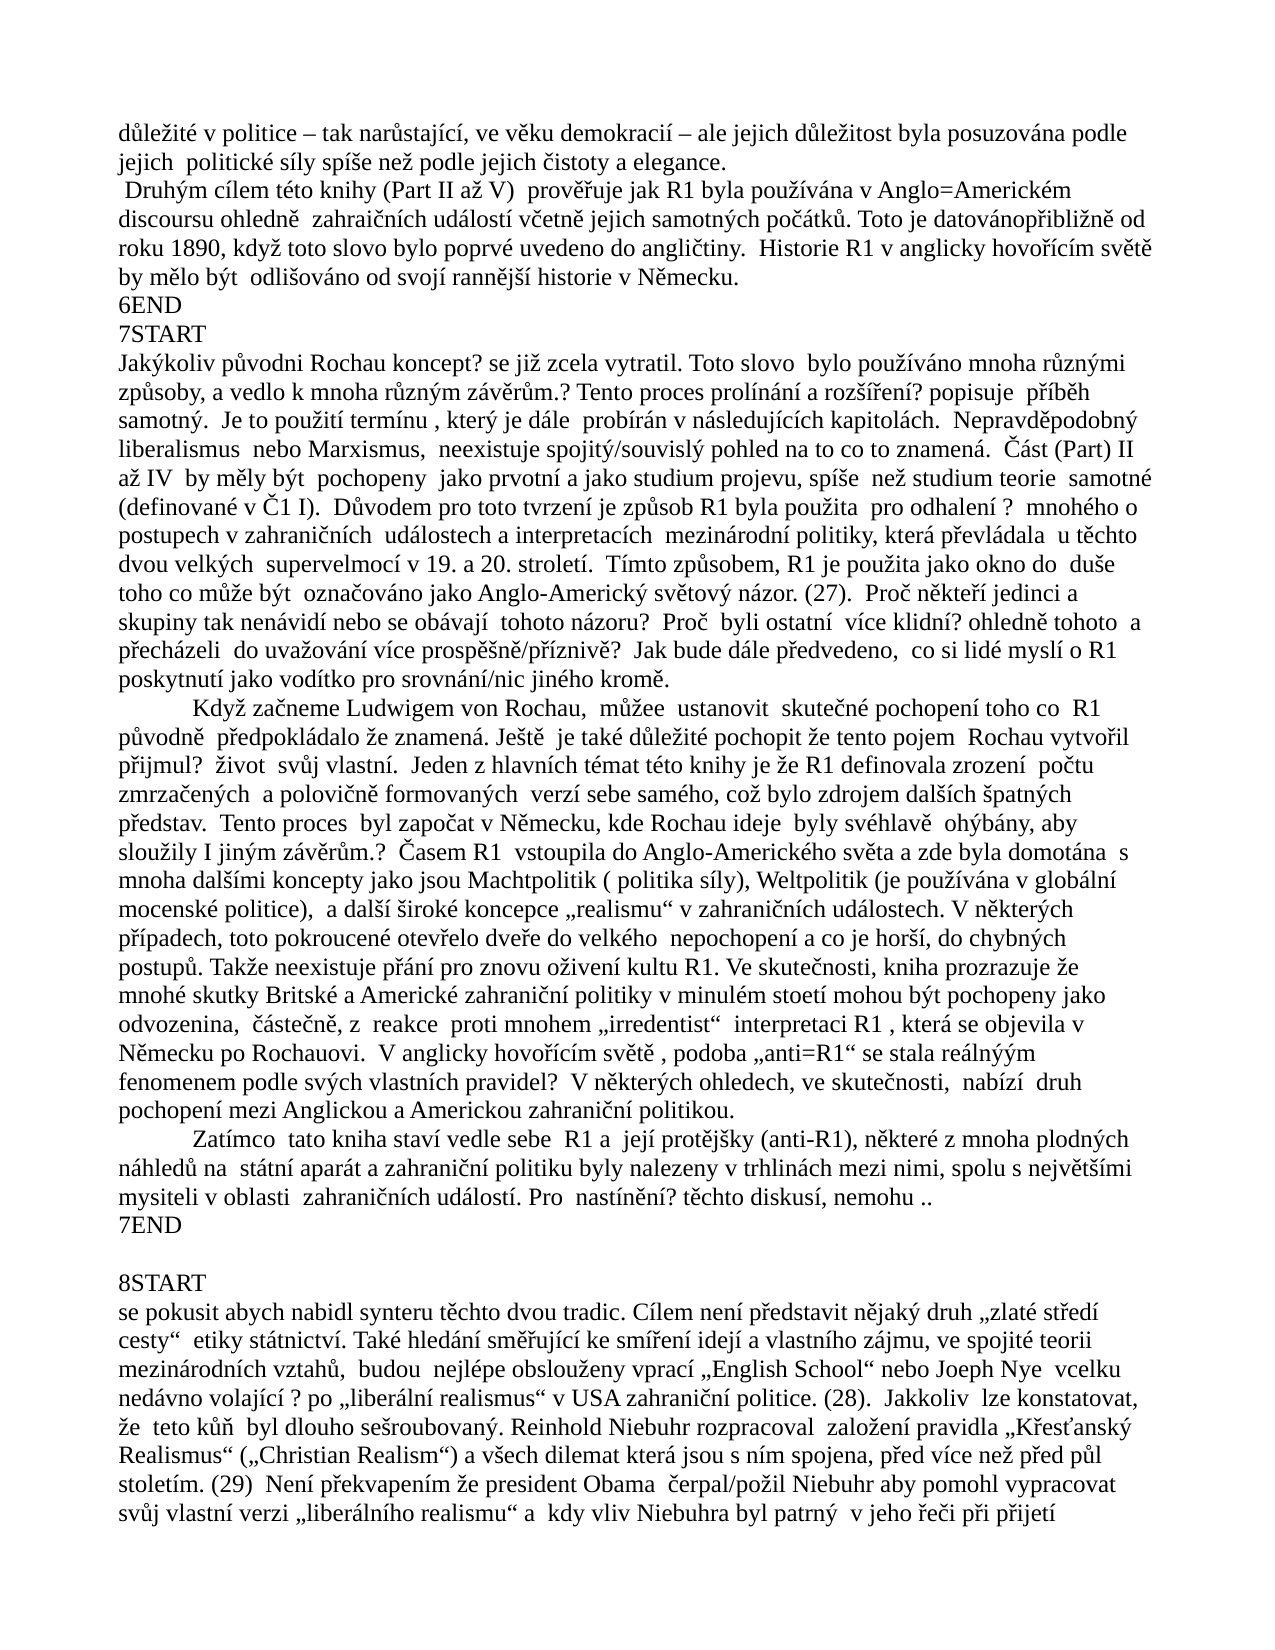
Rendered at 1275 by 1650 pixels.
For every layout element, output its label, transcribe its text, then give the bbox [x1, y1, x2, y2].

text Když začneme Ludwigem von Rochau, můžee ustanovit skutečné pochopení toho co R1 původně předpokládalo že znamená. Ještě je také důležité pochopit že tento pojem Rochau vytvořil přijmul? život svůj vlastní. Jeden z hlavních témat této knihy je že R1 definovala zrození počtu zmrzačených a polovičně formovaných verzí sebe samého, což bylo zdrojem dalších špatných představ. Tento proces byl započat v Německu, kde Rochau ideje byly svéhlavě ohýbány, aby sloužily I jiným závěrům.? Časem R1 vstoupila do Anglo-Amerického světa a zde byla domotána s mnoha dalšími koncepty jako jsou Machtpolitik ( politika síly), Weltpolitik (je používána v globální mocenské politice), a další široké koncepce „realismu“ v zahraničních událostech. V některých případech, toto pokroucené otevřelo dveře do velkého nepochopení a co je horší, do chybných postupů. Takže neexistuje přání pro znovu oživení kultu R1. Ve skutečnosti, kniha prozrazuje že mnohé skutky Britské a Americké zahraniční politiky v minulém stoetí mohou být pochopeny jako odvozenina, částečně, z reakce proti mnohem „irredentist“ interpretaci R1 , která se objevila v Německu po Rochauovi. V anglicky hovořícím světě , podoba „anti=R1“ se stala reálnýým fenomenem podle svých vlastních pravidel? V některých ohledech, ve skutečnosti, nabízí druh pochopení mezi Anglickou a Americkou zahraniční politikou. [118, 693, 1157, 1124]
text důležité v politice – tak narůstající, ve věku demokracií – ale jejich důležitost byla posuzována podle jejich politické síly spíše než podle jejich čistoty a elegance. [118, 118, 1157, 176]
text 7END [118, 1211, 1157, 1239]
text 6END [118, 291, 1157, 319]
text 7START [118, 319, 1157, 348]
text Druhým cílem této knihy (Part II až V) prověřuje jak R1 byla používána v Anglo=Americkém discoursu ohledně zahraičních událostí včetně jejich samotných počátků. Toto je datovánopřibližně od roku 1890, když toto slovo bylo poprvé uvedeno do angličtiny. Historie R1 v anglicky hovořícím světě by mělo být odlišováno od svojí rannější historie v Německu. [118, 176, 1157, 291]
text Zatímco tato kniha staví vedle sebe R1 a její protějšky (anti-R1), některé z mnoha plodných náhledů na státní aparát a zahraniční politiku byly nalezeny v trhlinách mezi nimi, spolu s největšími mysiteli v oblasti zahraničních událostí. Pro nastínění? těchto diskusí, nemohu .. [118, 1124, 1157, 1211]
text Jakýkoliv původni Rochau koncept? se již zcela vytratil. Toto slovo bylo používáno mnoha různými způsoby, a vedlo k mnoha různým závěrům.? Tento proces prolínání a rozšíření? popisuje příběh samotný. Je to použití termínu , který je dále probírán v následujících kapitolách. Nepravděpodobný liberalismus nebo Marxismus, neexistuje spojitý/souvislý pohled na to co to znamená. Část (Part) II až IV by měly být pochopeny jako prvotní a jako studium projevu, spíše než studium teorie samotné (definované v Č1 I). Důvodem pro toto tvrzení je způsob R1 byla použita pro odhalení ? mnohého o postupech v zahraničních událostech a interpretacích mezinárodní politiky, která převládala u těchto dvou velkých supervelmocí v 19. a 20. stroletí. Tímto způsobem, R1 je použita jako okno do duše toho co může být označováno jako Anglo-Americký světový názor. (27). Proč někteří jedinci a skupiny tak nenávidí nebo se obávají tohoto názoru? Proč byli ostatní více klidní? ohledně tohoto a přecházeli do uvažování více prospěšně/příznivě? Jak bude dále předvedeno, co si lidé myslí o R1 poskytnutí jako vodítko pro srovnání/nic jiného kromě. [118, 348, 1157, 693]
text se pokusit abych nabidl synteru těchto dvou tradic. Cílem není představit nějaký druh „zlaté středí cesty“ etiky státnictví. Také hledání směřující ke smíření idejí a vlastního zájmu, ve spojité teorii mezinárodních vztahů, budou nejlépe obslouženy vprací „English School“ nebo Joeph Nye vcelku nedávno volající ? po „liberální realismus“ v USA zahraniční politice. (28). Jakkoliv lze konstatovat, že teto kůň byl dlouho sešroubovaný. Reinhold Niebuhr rozpracoval založení pravidla „Křesťanský Realismus“ („Christian Realism“) a všech dilemat která jsou s ním spojena, před více než před půl stoletím. (29) Není překvapením že president Obama čerpal/požil Niebuhr aby pomohl vypracovat svůj vlastní verzi „liberálního realismu“ a kdy vliv Niebuhra byl patrný v jeho řeči při přijetí [118, 1297, 1157, 1527]
text 8START [118, 1268, 1157, 1297]
